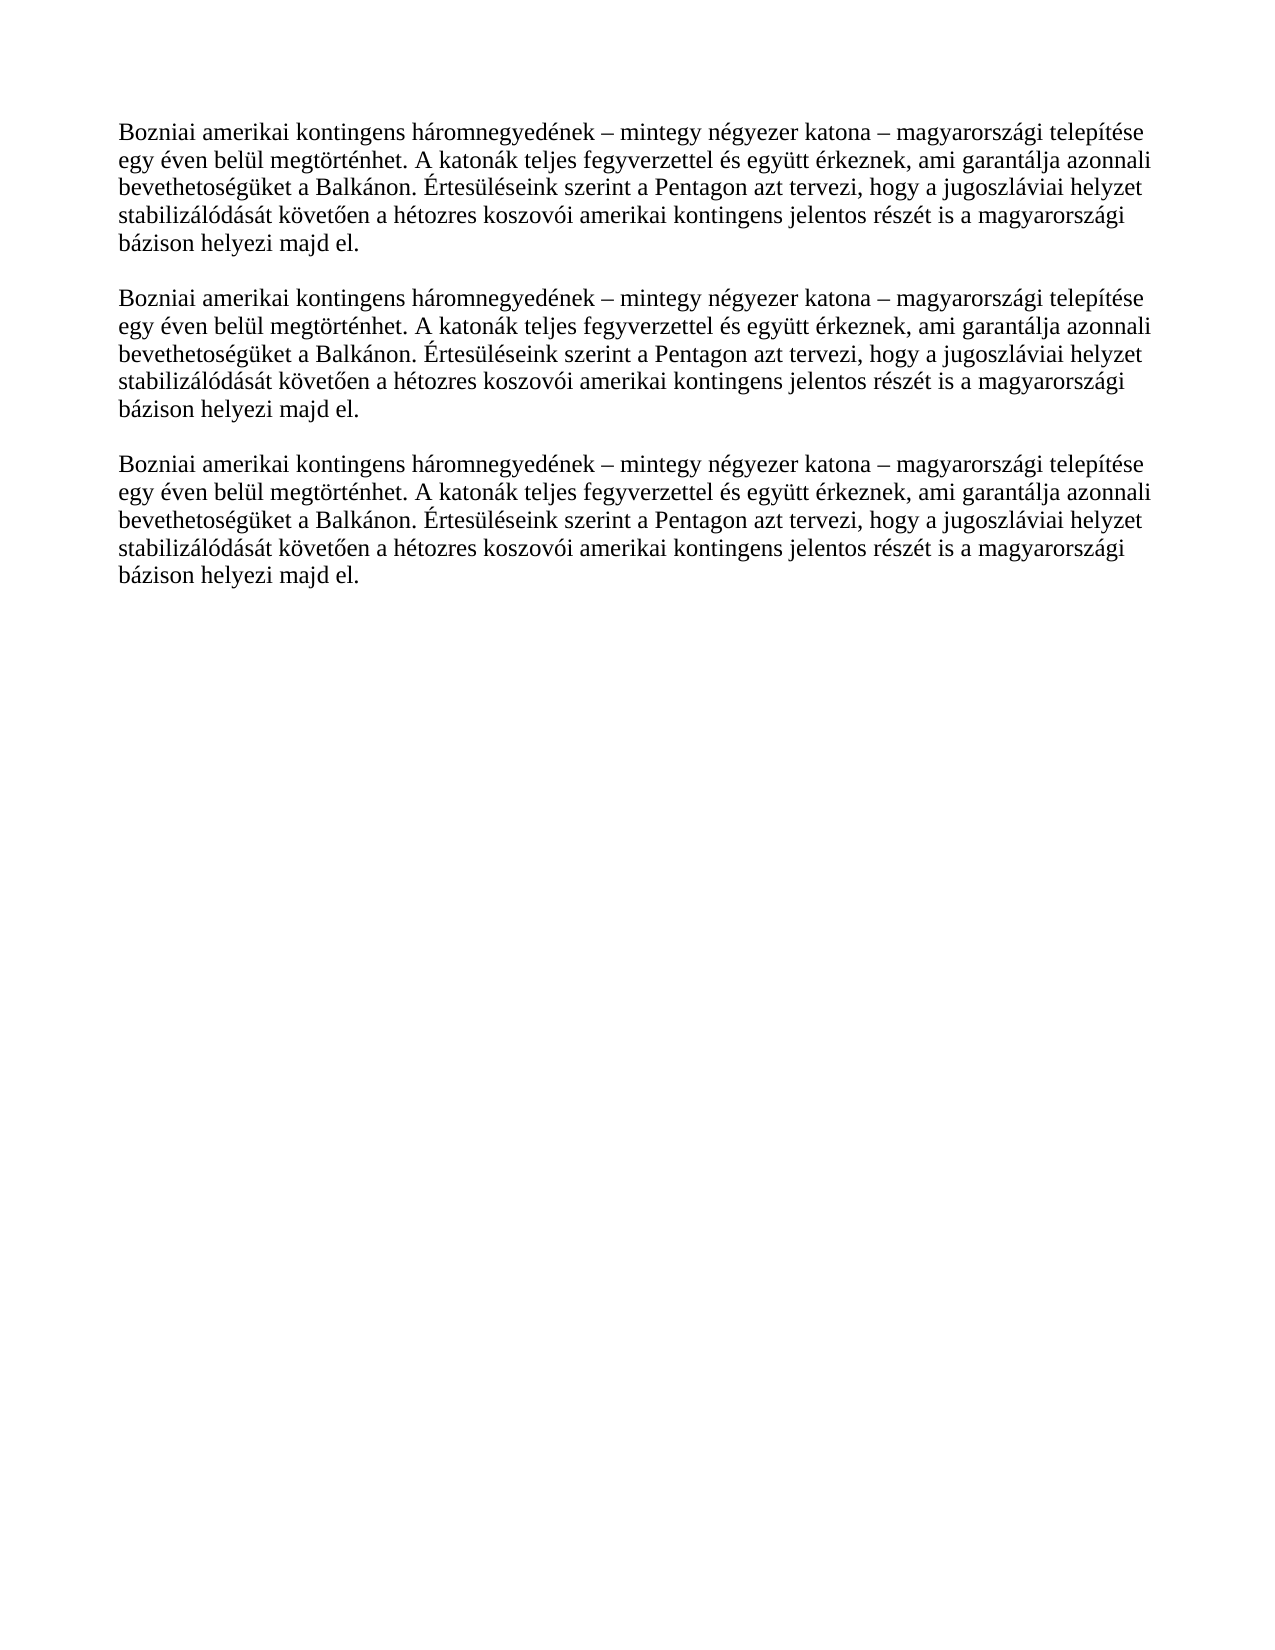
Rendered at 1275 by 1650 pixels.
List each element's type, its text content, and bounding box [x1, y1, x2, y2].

text Bozniai amerikai kontingens háromnegyedének – mintegy négyezer katona – magyarországi telepítése egy éven belül megtörténhet. A katonák teljes fegyverzettel és együtt érkeznek, ami garantálja azonnali bevethetoségüket a Balkánon. Értesüléseink szerint a Pentagon azt tervezi, hogy a jugoszláviai helyzet stabilizálódását követően a hétozres koszovói amerikai kontingens jelentos részét is a magyarországi bázison helyezi majd el. [118, 284, 1157, 423]
text Bozniai amerikai kontingens háromnegyedének – mintegy négyezer katona – magyarországi telepítése egy éven belül megtörténhet. A katonák teljes fegyverzettel és együtt érkeznek, ami garantálja azonnali bevethetoségüket a Balkánon. Értesüléseink szerint a Pentagon azt tervezi, hogy a jugoszláviai helyzet stabilizálódását követően a hétozres koszovói amerikai kontingens jelentos részét is a magyarországi bázison helyezi majd el. [118, 118, 1157, 257]
text Bozniai amerikai kontingens háromnegyedének – mintegy négyezer katona – magyarországi telepítése egy éven belül megtörténhet. A katonák teljes fegyverzettel és együtt érkeznek, ami garantálja azonnali bevethetoségüket a Balkánon. Értesüléseink szerint a Pentagon azt tervezi, hogy a jugoszláviai helyzet stabilizálódását követően a hétozres koszovói amerikai kontingens jelentos részét is a magyarországi bázison helyezi majd el. [118, 451, 1157, 589]
